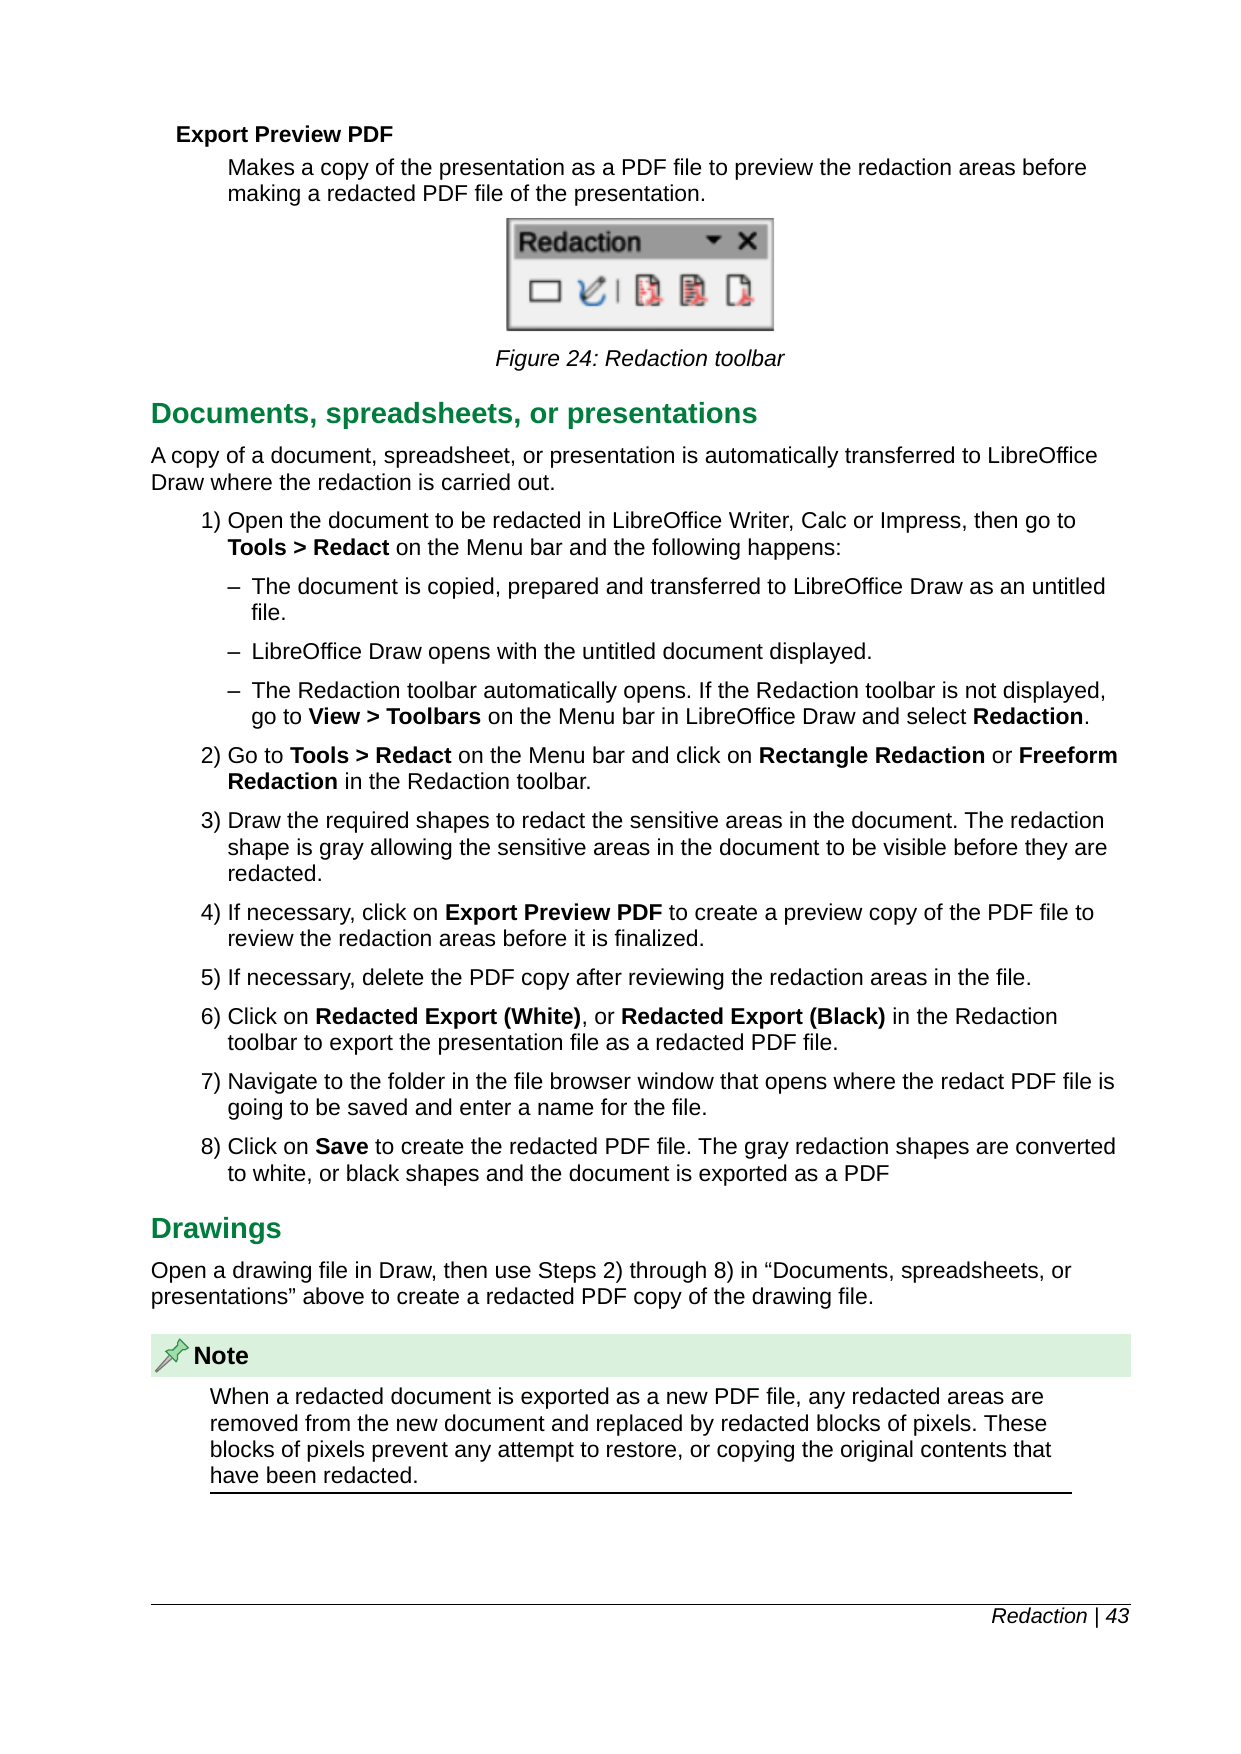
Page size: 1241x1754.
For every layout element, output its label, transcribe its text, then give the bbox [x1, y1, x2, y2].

text Open a drawing file in Draw, then use Steps 2) through 8) in “Documents, spreadsheets, or presentations” above to create a redacted PDF copy of the drawing file. [151, 1257, 1131, 1309]
text Makes a copy of the presentation as a PDF file to preview the redaction areas before making a redacted PDF file of the presentation. [227, 154, 1131, 206]
list Open the document to be redacted in LibreOffice Writer, Calc or Impress, then go to Tools > Redact on the Menu bar and the following happens: [227, 507, 1131, 560]
text Export Preview PDF [176, 121, 1131, 147]
picture [506, 218, 776, 333]
list The Redaction toolbar automatically opens. If the Redaction toolbar is not displayed, go to View > Toolbars on the Menu bar in LibreOffice Draw and select Redaction. [227, 677, 1131, 729]
subtitle Drawings [151, 1211, 1131, 1244]
list The document is copied, prepared and transferred to LibreOffice Draw as an untitled file. [227, 573, 1131, 625]
list If necessary, click on Export Preview PDF to create a preview copy of the PDF file to review the redaction areas before it is finalized. [227, 899, 1131, 951]
subtitle Documents, spreadsheets, or presentations [151, 396, 1131, 430]
list Go to Tools > Redact on the Menu bar and click on Rectangle Redaction or Freeform Redaction in the Redaction toolbar. [227, 742, 1131, 795]
text When a redacted document is exported as a new PDF file, any redacted areas are removed from the new document and replaced by redacted blocks of pixels. These blocks of pixels prevent any attempt to restore, or copying the original contents that have been redacted. [209, 1383, 1072, 1494]
list Click on Save to create the redacted PDF file. The gray redaction shapes are converted to white, or black shapes and the document is exported as a PDF [227, 1133, 1131, 1186]
list A copy of a document, spreadsheet, or presentation is automatically transferred to LibreOffice Draw where the redaction is carried out. [151, 442, 1131, 495]
list LibreOffice Draw opens with the untitled document displayed. [227, 638, 1131, 664]
list Navigate to the folder in the file browser window that opens where the redact PDF file is going to be saved and enter a name for the file. [227, 1068, 1131, 1121]
list Click on Redacted Export (White), or Redacted Export (Black) in the Redaction toolbar to export the presentation file as a redacted PDF file. [227, 1003, 1131, 1056]
list Draw the required shapes to redact the sensitive areas in the document. The redaction shape is gray allowing the sensitive areas in the document to be visible before they are redacted. [227, 807, 1131, 886]
list If necessary, delete the PDF copy after reviewing the redaction areas in the file. [227, 964, 1131, 990]
text Figure 24: Redaction toolbar [495, 345, 787, 372]
subtitle Note [151, 1334, 1131, 1377]
